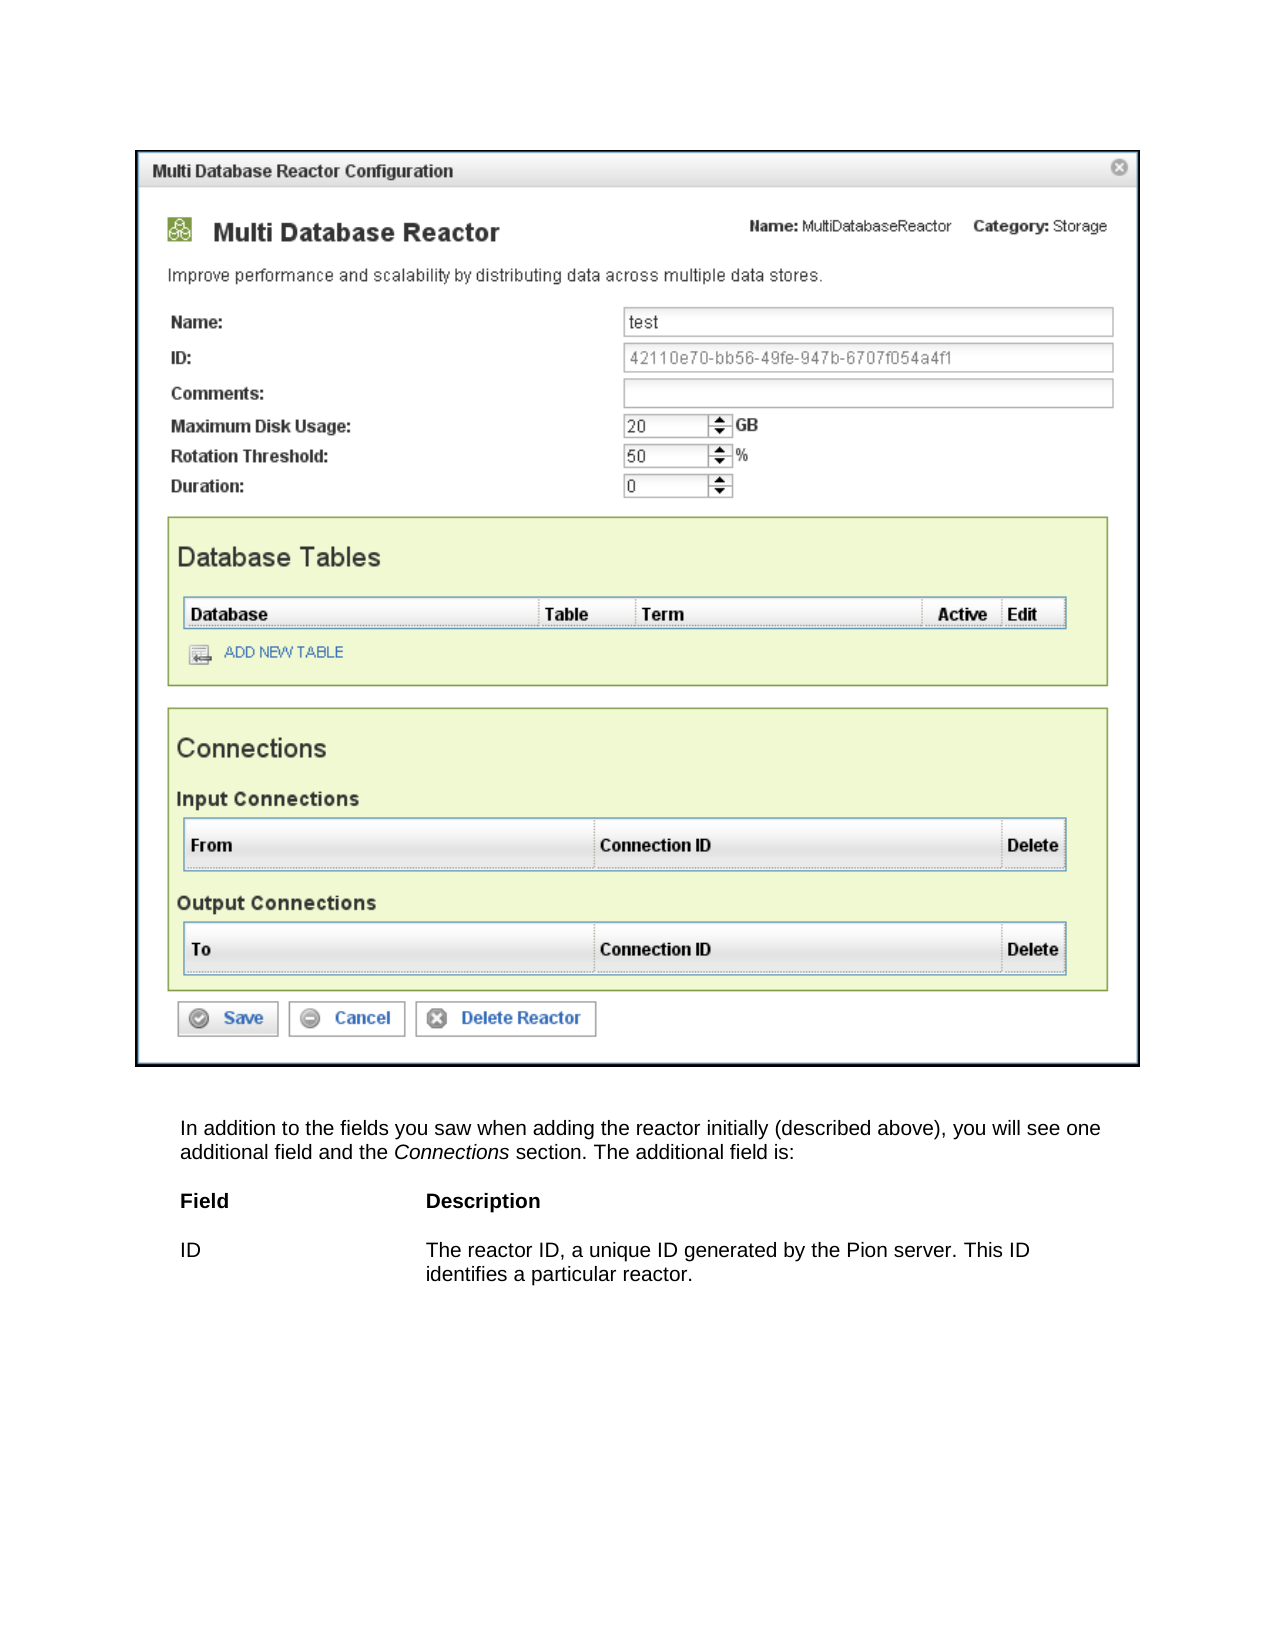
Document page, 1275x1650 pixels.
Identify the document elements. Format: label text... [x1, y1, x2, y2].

table_cell ID [139, 1225, 384, 1298]
table_header Field [139, 1176, 384, 1225]
table_cell The reactor ID, a unique ID generated by the Pion server. This ID identifies a particular reactor. [384, 1225, 1061, 1298]
text In addition to the fields you saw when adding the reactor initially (described above), you will see one additional field and the Connections section. The additional field is: [180, 1116, 1125, 1164]
picture [135, 150, 1140, 1067]
table_header Description [384, 1176, 1061, 1225]
